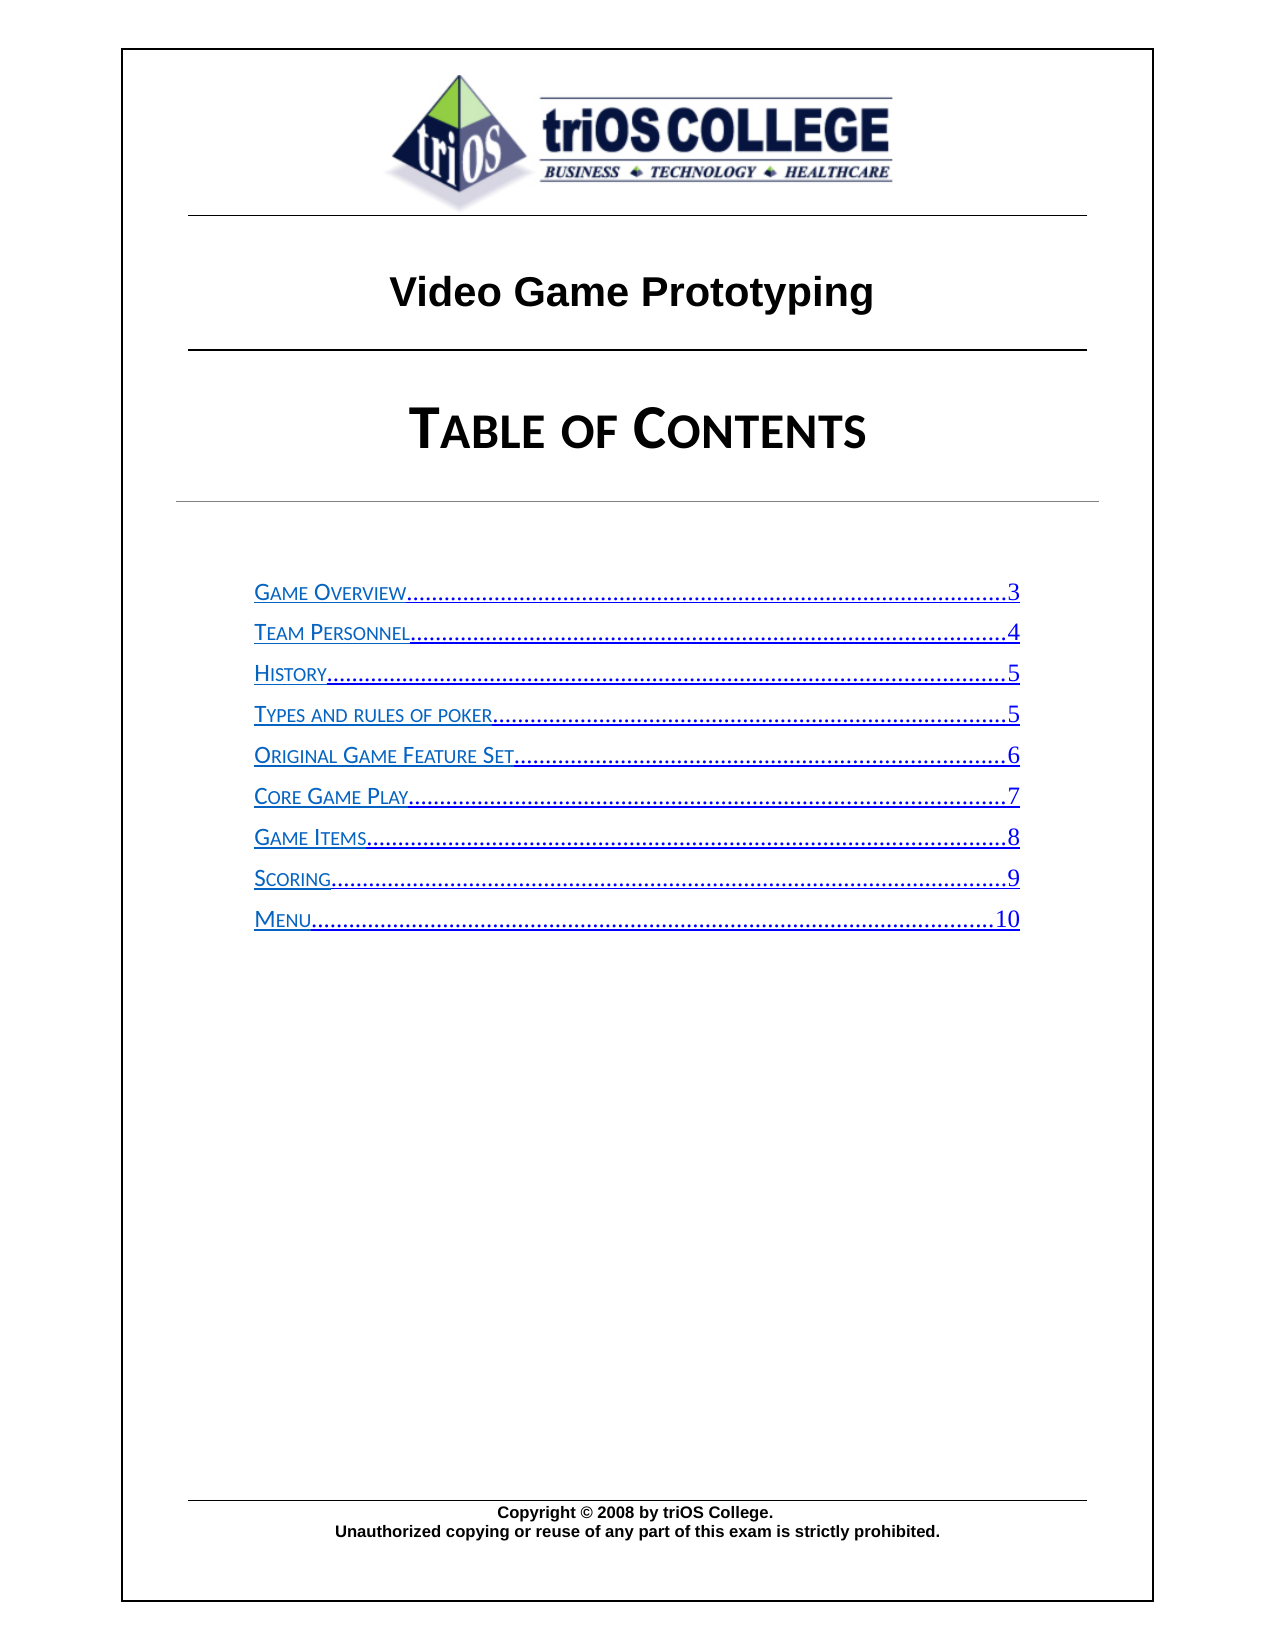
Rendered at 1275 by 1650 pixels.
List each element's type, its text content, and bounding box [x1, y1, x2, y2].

text Menu 10 [254, 903, 1021, 934]
text History 5 [254, 657, 1021, 688]
table_header Table of Contents [176, 351, 1099, 501]
text Scoring 9 [254, 862, 1021, 893]
text Game Overview 3 [254, 576, 1021, 606]
text Core Game Play 7 [254, 780, 1021, 811]
text Game Items 8 [254, 821, 1021, 852]
text Types and rules of poker 5 [254, 698, 1021, 729]
table_cell [176, 502, 1099, 576]
text Team Personnel 4 [254, 617, 1021, 647]
text Original Game Feature Set 6 [254, 739, 1021, 770]
